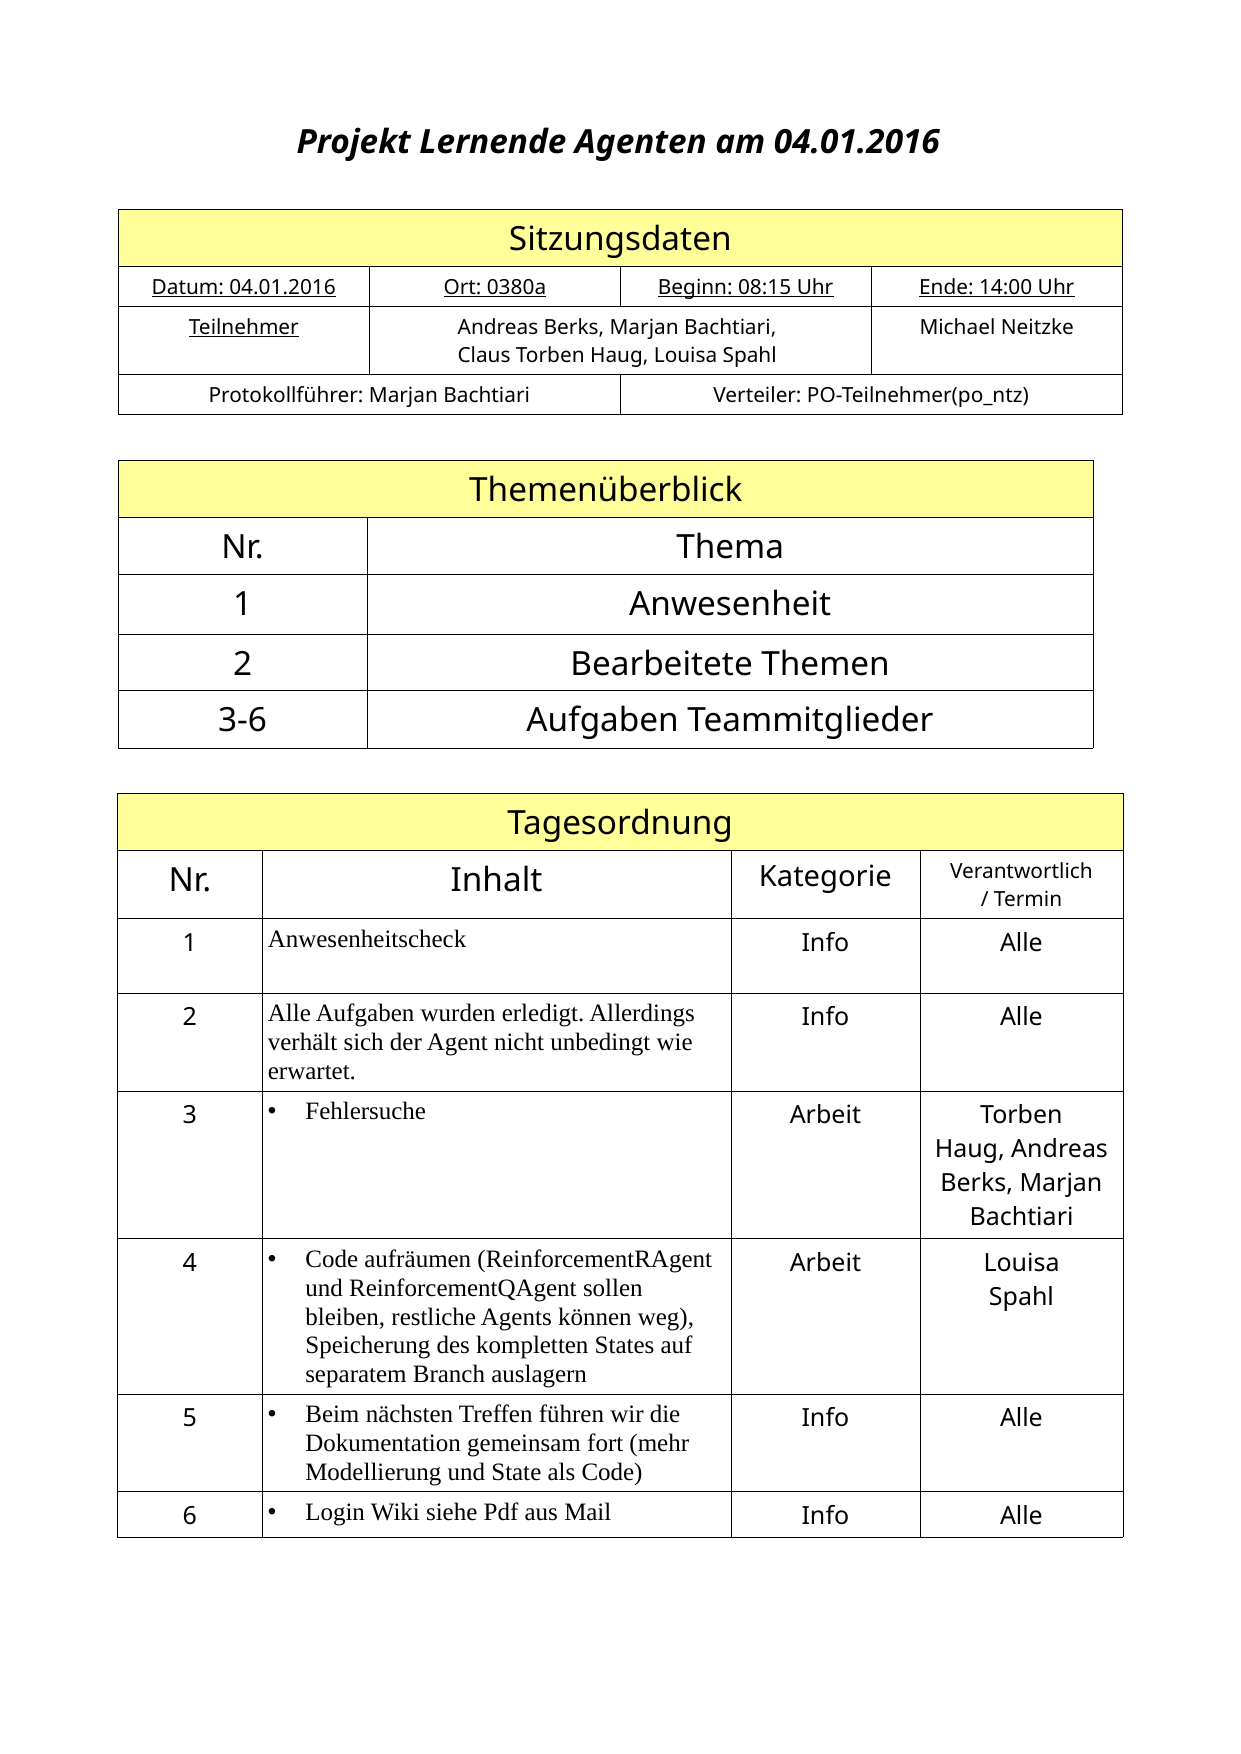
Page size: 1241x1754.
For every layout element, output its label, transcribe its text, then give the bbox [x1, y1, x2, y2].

table_cell 6 [118, 1492, 262, 1537]
table_cell Nr. [118, 851, 262, 918]
table_cell Arbeit [732, 1092, 920, 1238]
table_cell Alle [921, 994, 1123, 1091]
table_cell Ende: 14:00 Uhr [872, 267, 1122, 306]
table_cell Beginn: 08:15 Uhr [621, 267, 871, 306]
table_cell Verantwortlich / Termin [921, 851, 1123, 918]
table_cell Anwesenheitscheck [263, 919, 731, 993]
table_cell Anwesenheit [368, 575, 1093, 633]
table_header Tagesordnung [118, 794, 1123, 850]
table_cell Inhalt [263, 851, 731, 918]
table_cell Beim nächsten Treffen führen wir die Dokumentation gemeinsam fort (mehr Modellierung und State als Code) [263, 1395, 731, 1491]
table_cell 1 [119, 575, 367, 633]
table_cell Teilnehmer [119, 307, 369, 374]
table_cell Ort: 0380a [370, 267, 620, 306]
table_cell Torben Haug, Andreas Berks, Marjan Bachtiari [921, 1092, 1123, 1238]
table_cell Code aufräumen (ReinforcementRAgent und ReinforcementQAgent sollen bleiben, restliche Agents können weg), Speicherung des kompletten States auf separatem Branch auslagern [263, 1239, 731, 1394]
table_cell Datum: 04.01.2016 [119, 267, 369, 306]
table_cell Kategorie [732, 851, 920, 918]
table_cell 3-6 [119, 691, 367, 747]
table_cell Fehlersuche [263, 1092, 731, 1238]
table_cell Andreas Berks, Marjan Bachtiari, Claus Torben Haug, Louisa Spahl [370, 307, 871, 374]
table_cell Michael Neitzke [872, 307, 1122, 374]
table_cell 2 [118, 994, 262, 1091]
table_cell 3 [118, 1092, 262, 1238]
table_cell Nr. [119, 518, 367, 574]
table_cell 4 [118, 1239, 262, 1394]
table_cell Alle [921, 1492, 1123, 1537]
table_cell Louisa Spahl [921, 1239, 1123, 1394]
table_cell Aufgaben Teammitglieder [368, 691, 1093, 747]
table_cell 5 [118, 1395, 262, 1491]
table_cell Alle [921, 919, 1123, 993]
table_cell Bearbeitete Themen [368, 635, 1093, 690]
table_cell Info [732, 919, 920, 993]
table_cell Arbeit [732, 1239, 920, 1394]
table_cell Info [732, 994, 920, 1091]
table_cell Verteiler: PO-Teilnehmer(po_ntz) [621, 375, 1122, 414]
table_cell 2 [119, 635, 367, 690]
table_cell Info [732, 1492, 920, 1537]
table_cell 1 [118, 919, 262, 993]
table_cell Alle Aufgaben wurden erledigt. Allerdings verhält sich der Agent nicht unbedingt wie erwartet. [263, 994, 731, 1091]
table_header Sitzungsdaten [119, 210, 1122, 266]
table_cell Thema [368, 518, 1093, 574]
text Projekt Lernende Agenten am 04.01.2016 [118, 118, 1122, 163]
table_cell Protokollführer: Marjan Bachtiari [119, 375, 620, 414]
table_cell Alle [921, 1395, 1123, 1491]
table_cell Info [732, 1395, 920, 1491]
table_cell Login Wiki siehe Pdf aus Mail [263, 1492, 731, 1537]
table_header Themenüberblick [119, 461, 1093, 517]
